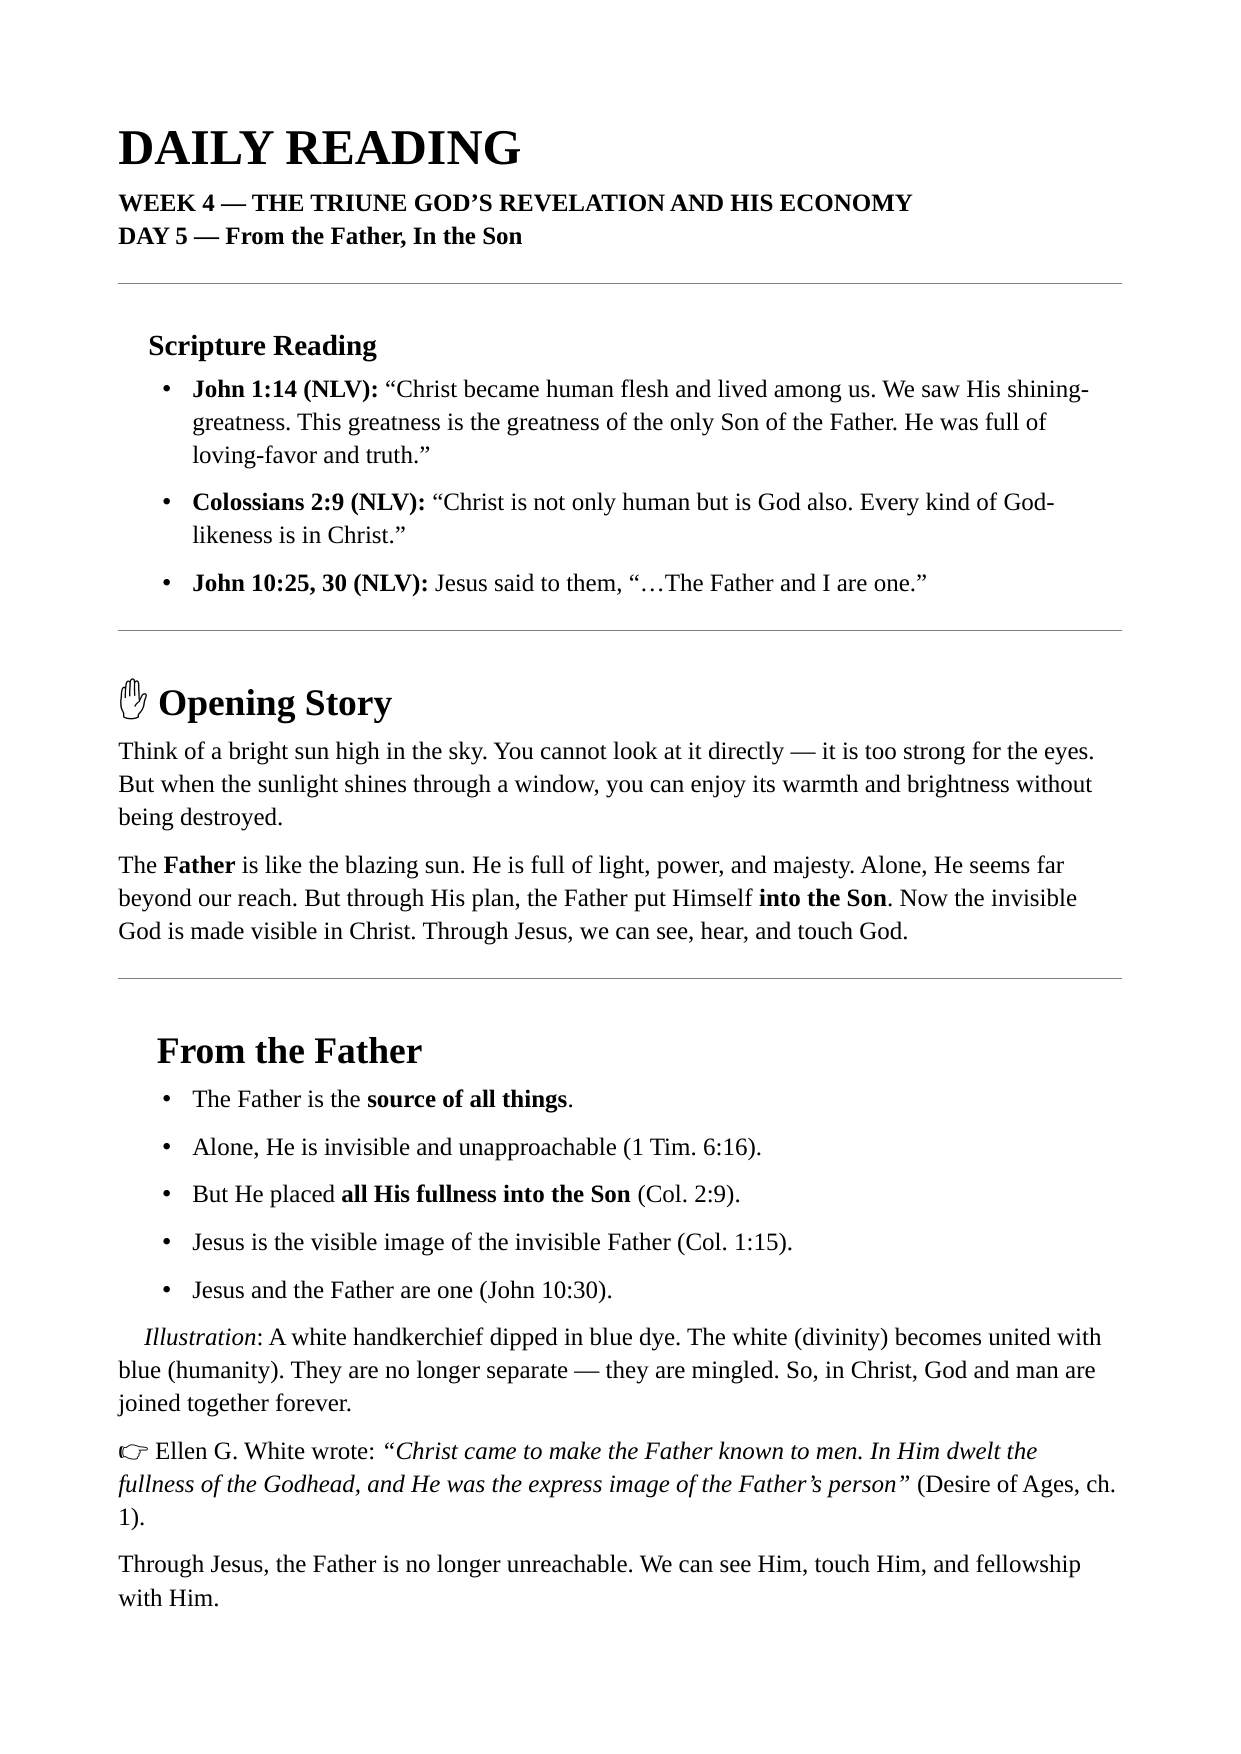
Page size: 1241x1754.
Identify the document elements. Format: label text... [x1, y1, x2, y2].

subtitle 📖 Scripture Reading [118, 328, 1122, 361]
list Alone, He is invisible and unapproachable (1 Tim. 6:16). [162, 1132, 1122, 1161]
text WEEK 4 — THE TRIUNE GOD’S REVELATION AND HIS ECONOMY DAY 5 — From the Father, In the Son [118, 188, 1122, 250]
list But He placed all His fullness into the Son (Col. 2:9). [162, 1179, 1122, 1208]
subtitle ✋ Opening Story [118, 681, 1122, 724]
text 💡 Illustration: A white handkerchief dipped in blue dye. The white (divinity) becomes united with blue (humanity). They are no longer separate — they are mingled. So, in Christ, God and man are joined together forever. [118, 1322, 1122, 1417]
text 👉 Ellen G. White wrote: “Christ came to make the Father known to men. In Him dwelt the fullness of the Godhead, and He was the express image of the Father’s person” (Desire of Ages, ch. 1). [118, 1436, 1122, 1531]
list John 1:14 (NLV): “Christ became human flesh and lived among us. We saw His shining-greatness. This greatness is the greatness of the only Son of the Father. He was full of loving-favor and truth.” [162, 374, 1122, 468]
text The Father is like the blazing sun. He is full of light, power, and majesty. Alone, He seems far beyond our reach. But through His plan, the Father put Himself into the Son. Now the invisible God is made visible in Christ. Through Jesus, we can see, hear, and touch God. [118, 850, 1122, 945]
text Through Jesus, the Father is no longer unreachable. We can see Him, touch Him, and fellowship with Him. [118, 1549, 1122, 1611]
list Colossians 2:9 (NLV): “Christ is not only human but is God also. Every kind of God-likeness is in Christ.” [162, 487, 1122, 549]
list Jesus is the visible image of the invisible Father (Col. 1:15). [162, 1227, 1122, 1256]
text Think of a bright sun high in the sky. You cannot look at it directly — it is too strong for the eyes. But when the sunlight shines through a window, you can enjoy its warmth and brightness without being destroyed. [118, 736, 1122, 831]
list John 10:25, 30 (NLV): Jesus said to them, “…The Father and I are one.” [162, 568, 1122, 597]
list The Father is the source of all things. [162, 1084, 1122, 1113]
subtitle DAILY READING [118, 118, 1122, 176]
list Jesus and the Father are one (John 10:30). [162, 1275, 1122, 1303]
subtitle 🌿 From the Father [118, 1029, 1122, 1072]
